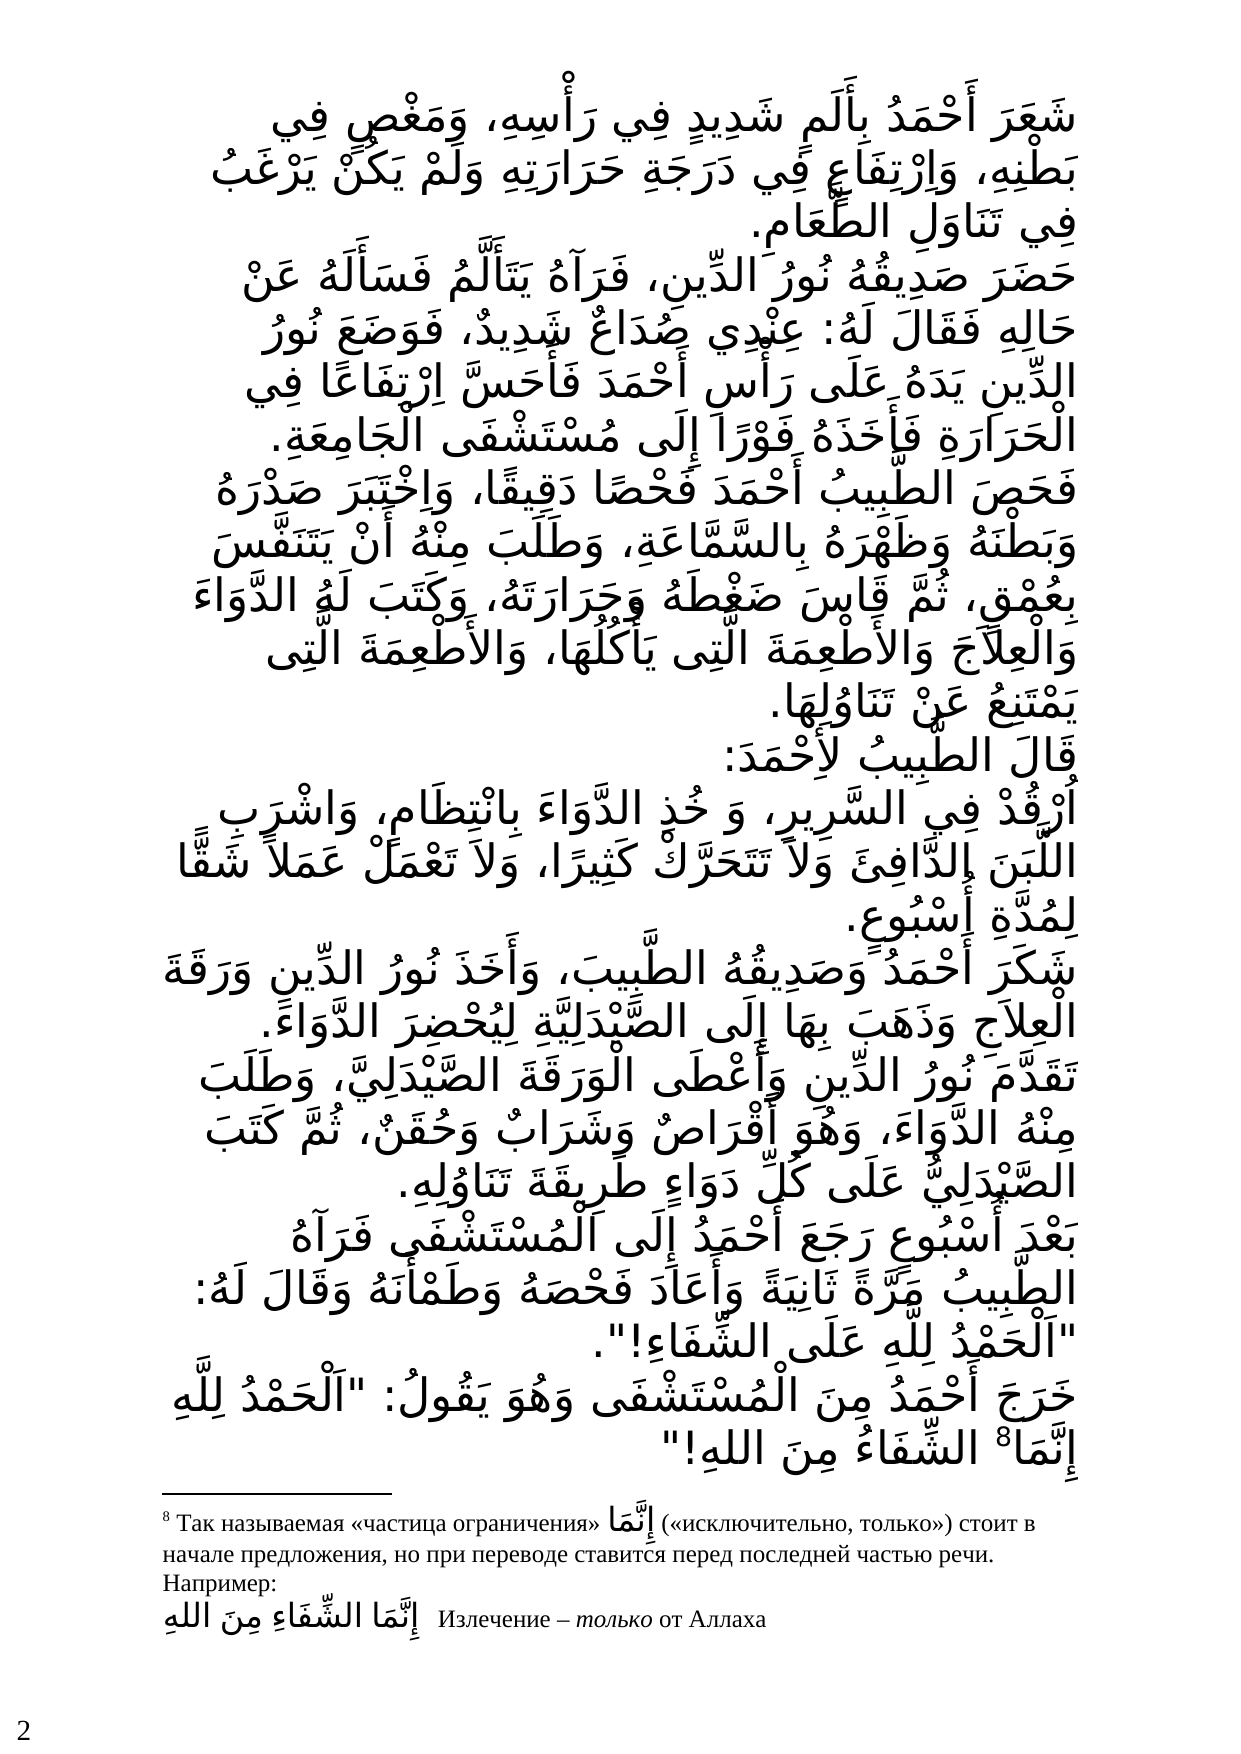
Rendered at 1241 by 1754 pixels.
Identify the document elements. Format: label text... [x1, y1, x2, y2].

text فَحَصَ الطَّبِيبُ أَحْمَدَ فَحْصًا دَقِيقًا، وَاِخْتَبَرَ صَدْرَهُ وَبَطْنَهُ وَظَهْرَهُ بِالسَّمَّاعَةِ، وَطَلَبَ مِنْهُ أَنْ يَتَنَفَّسَ بِعُمْقٍ، ثُمَّ قَاسَ ضَغْطَهُ وَحَرَارَتَهُ، وَكَتَبَ لَهُ الدَّوَاءَ وَالْعِلاَجَ وَالأَطْعِمَةَ الَّتِى يَأْكُلُهَا، وَالأَطْعِمَةَ الَّتِى يَمْتَنِعُ عَنْ تَنَاوُلِهَا. [162, 462, 1078, 729]
text خَرَجَ أَحْمَدُ مِنَ الْمُسْتَشْفَى وَهُوَ يَقُولُ: "اَلْحَمْدُ لِلَّهِ إِنَّمَا الشِّفَاءُ مِنَ اللهِ!" [162, 1369, 1078, 1475]
text حَضَرَ صَدِيقُهُ نُورُ الدِّينِ، فَرَآهُ يَتَأَلَّمُ فَسَأَلَهُ عَنْ حَالِهِ فَقَالَ لَهُ: عِنْدِي صُدَاعٌ شَدِيدٌ، فَوَضَعَ نُورُ الدِّينِ يَدَهُ عَلَى رَأْسِ أَحْمَدَ فَأَحَسَّ اِرْتِفَاعًا فِي الْحَرَارَةِ فَأَخَذَهُ فَوْرًا إِلَى مُسْتَشْفَى الْجَامِعَةِ. [162, 249, 1078, 462]
text بَعْدَ أُسْبُوعٍ رَجَعَ أَحْمَدُ إِلَى الْمُسْتَشْفَى فَرَآهُ الطَّبِيبُ مَرَّةً ثَانِيَةً وَأَعَادَ فَحْصَهُ وَطَمْأَنَهُ وَقَالَ لَهُ: "اَلْحَمْدُ لِلَّهِ عَلَى الشِّفَاءِ!". [162, 1209, 1078, 1369]
text إِنَّمَا الشِّفَاءِ مِنَ اللهِ Излечение – только от Аллаха [162, 1597, 1078, 1636]
text Так называемая «частица ограничения» إِنَّمَا («исключительно, только») стоит в начале предложения, но при переводе ставится перед последней частью речи. Например: [162, 1501, 1078, 1597]
text شَكَرَ أَحْمَدُ وَصَدِيقُهُ الطَّبِيبَ، وَأَخَذَ نُورُ الدِّينِ وَرَقَةَ الْعِلاَجِ وَذَهَبَ بِهَا إِلَى الصَّيْدَلِيَّةِ لِيُحْضِرَ الدَّوَاءَ. تَقَدَّمَ نُورُ الدِّينِ وَأَعْطَى الْوَرَقَةَ الصَّيْدَلِيَّ، وَطَلَبَ مِنْهُ الدَّوَاءَ، وَهُوَ أَقْرَاصٌ وَشَرَابٌ وَحُقَنٌ، ثُمَّ كَتَبَ الصَّيْدَلِيُّ عَلَى كُلِّ دَوَاءٍ طَرِيقَةَ تَنَاوُلِهِ. [162, 942, 1078, 1209]
text شَعَرَ أَحْمَدُ بِأَلَمٍ شَدِيدٍ فِي رَأْسِهِ، وَمَغْصٍ فِي بَطْنِهِ، وَاِرْتِفَاعٍ فِي دَرَجَةِ حَرَارَتِهِ وَلَمْ يَكُنْ يَرْغَبُ فِي تَنَاوَلِ الطَّعَامِ. [162, 89, 1078, 249]
subtitle قَالَ الطَّبِيبُ لأِحْمَدَ: [162, 729, 1078, 782]
text اُرْقُدْ فِي السَّرِيرِ، وَ خُذِ الدَّوَاءَ بِانْتِظَامٍ، وَاشْرَبِ اللَّبَنَ الدَّافِئَ وَلاَ تَتَحَرَّكْ كَثِيرًا، وَلاَ تَعْمَلْ عَمَلاً شَقًّا لِمُدَّةِ أُسْبُوعٍ. [162, 782, 1078, 942]
